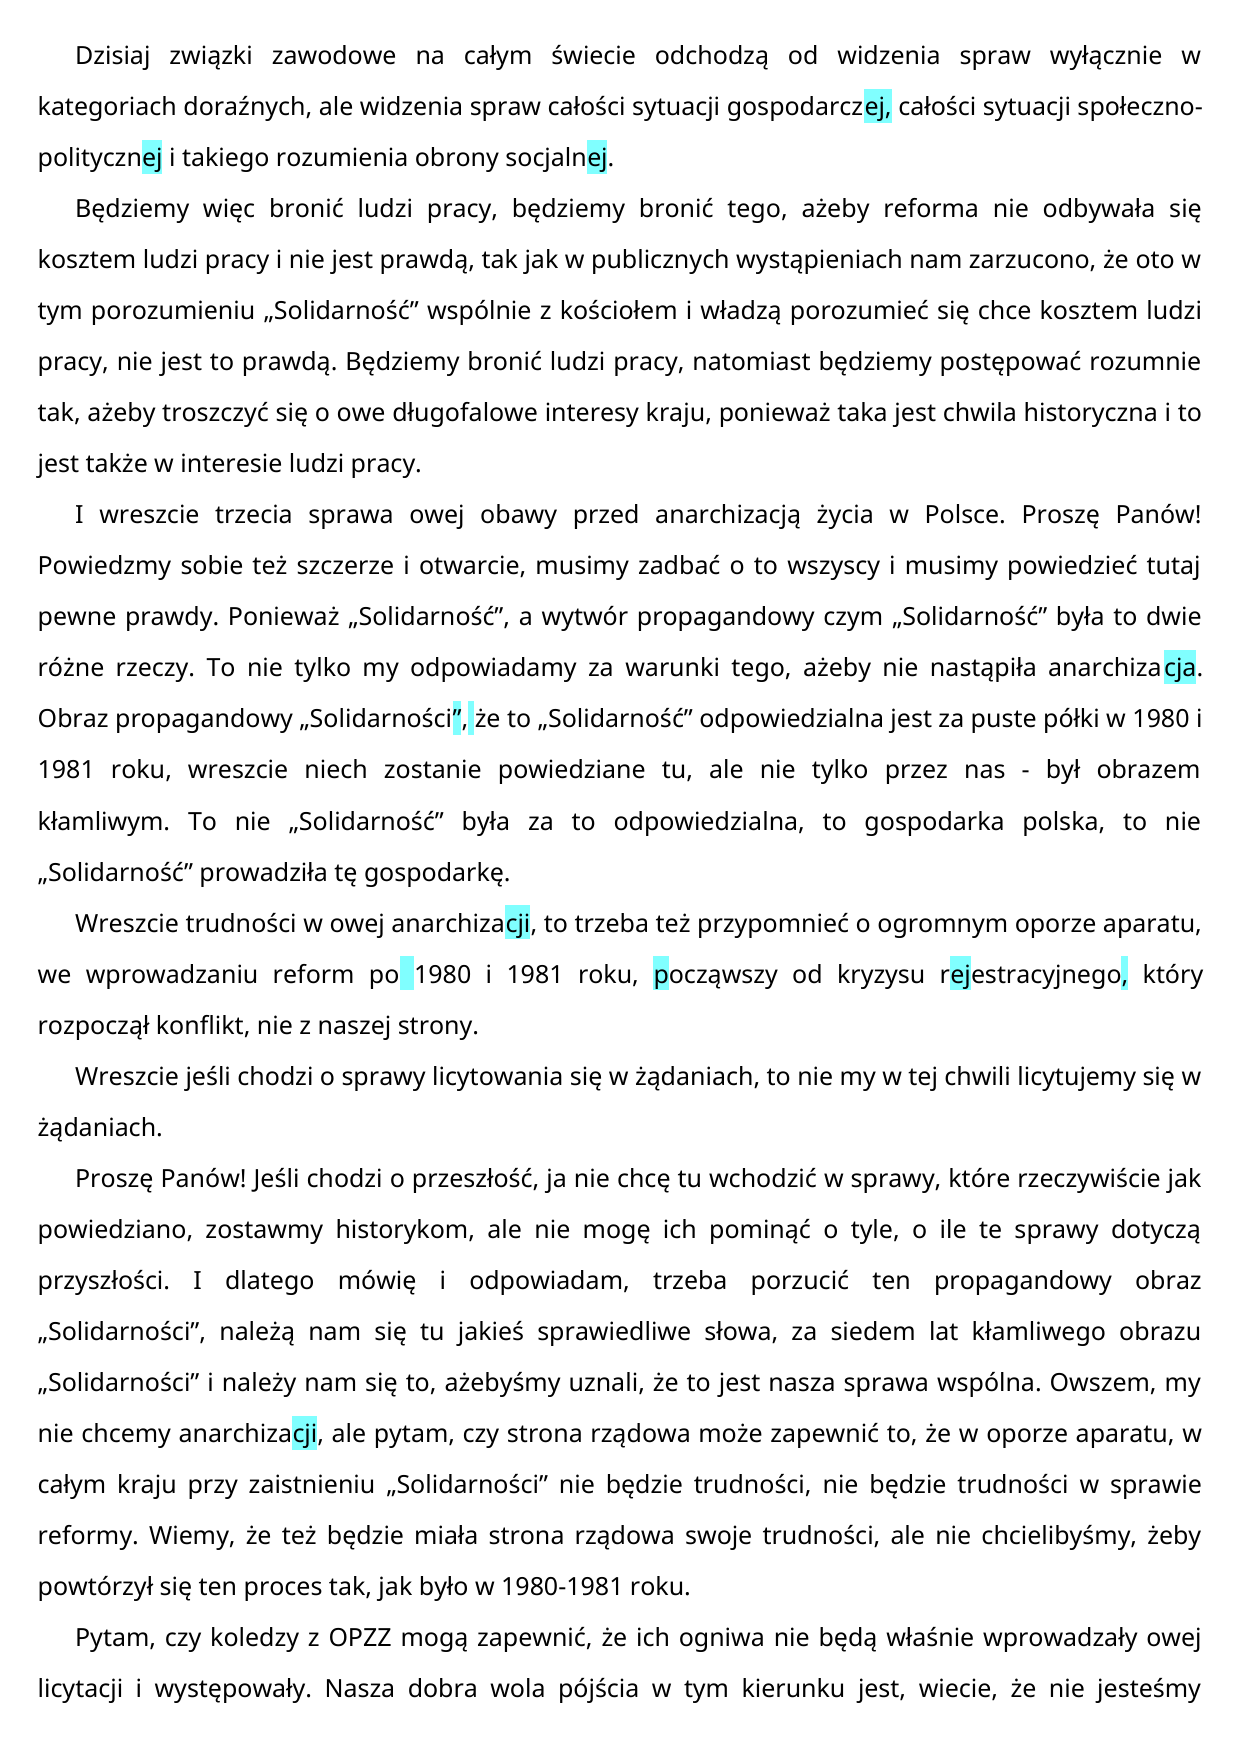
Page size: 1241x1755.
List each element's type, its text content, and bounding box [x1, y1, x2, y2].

text Proszę Panów! Jeśli chodzi o przeszłość, ja nie chcę tu wchodzić w sprawy, które rzeczywiście jak powiedziano, zostawmy historykom, ale nie mogę ich pominąć o tyle, o ile te sprawy dotyczą przyszłości. I dlatego mówię i odpowiadam, trzeba porzucić ten propagandowy obraz „Solidarności”, należą nam się tu jakieś sprawiedliwe słowa, za siedem lat kłamliwego obrazu „Solidarności” i należy nam się to, ażebyśmy uznali, że to jest nasza sprawa wspólna. Owszem, my nie chcemy anarchizacji, ale pytam, czy strona rządowa może zapewnić to, że w oporze aparatu, w całym kraju przy zaistnieniu „Solidarności” nie będzie trudności, nie będzie trudności w sprawie reformy. Wiemy, że też będzie miała strona rządowa swoje trudności, ale nie chcielibyśmy, żeby powtórzył się ten proces tak, jak było w 1980-1981 roku. [37, 1160, 1203, 1603]
text Dzisiaj związki zawodowe na całym świecie odchodzą od widzenia spraw wyłącznie w kategoriach doraźnych, ale widzenia spraw całości sytuacji gospodarczej, całości sytuacji społeczno-politycznej i takiego rozumienia obrony socjalnej. [37, 37, 1203, 174]
text Będziemy więc bronić ludzi pracy, będziemy bronić tego, ażeby reforma nie odbywała się kosztem ludzi pracy i nie jest prawdą, tak jak w publicznych wystąpieniach nam zarzucono, że oto w tym porozumieniu „Solidarność” wspólnie z kościołem i władzą porozumieć się chce kosztem ludzi pracy, nie jest to prawdą. Będziemy bronić ludzi pracy, natomiast będziemy postępować rozumnie tak, ażeby troszczyć się o owe długofalowe interesy kraju, ponieważ taka jest chwila historyczna i to jest także w interesie ludzi pracy. [37, 191, 1203, 480]
text Wreszcie jeśli chodzi o sprawy licytowania się w żądaniach, to nie my w tej chwili licytujemy się w żądaniach. [37, 1058, 1203, 1143]
text I wreszcie trzecia sprawa owej obawy przed anarchizacją życia w Polsce. Proszę Panów! Powiedzmy sobie też szczerze i otwarcie, musimy zadbać o to wszyscy i musimy powiedzieć tutaj pewne prawdy. Ponieważ „Solidarność”, a wytwór propagandowy czym „Solidarność” była to dwie różne rzeczy. To nie tylko my odpowiadamy za warunki tego, ażeby nie nastąpiła anarchizacja. Obraz propagandowy „Solidarności”, że to „Solidarność” odpowiedzialna jest za puste półki w 1980 i 1981 roku, wreszcie niech zostanie powiedziane tu, ale nie tylko przez nas - był obrazem kłamliwym. To nie „Solidarność” była za to odpowiedzialna, to gospodarka polska, to nie „Solidarność” prowadziła tę gospodarkę. [37, 497, 1203, 888]
text Wreszcie trudności w owej anarchizacji, to trzeba też przypomnieć o ogromnym oporze aparatu, we wprowadzaniu reform po 1980 i 1981 roku, począwszy od kryzysu rejestracyjnego, który rozpoczął konflikt, nie z naszej strony. [37, 905, 1203, 1041]
text Pytam, czy koledzy z OPZZ mogą zapewnić, że ich ogniwa nie będą właśnie wprowadzały owej licytacji i występowały. Nasza dobra wola pójścia w tym kierunku jest, wiecie, że nie jesteśmy [37, 1620, 1203, 1705]
